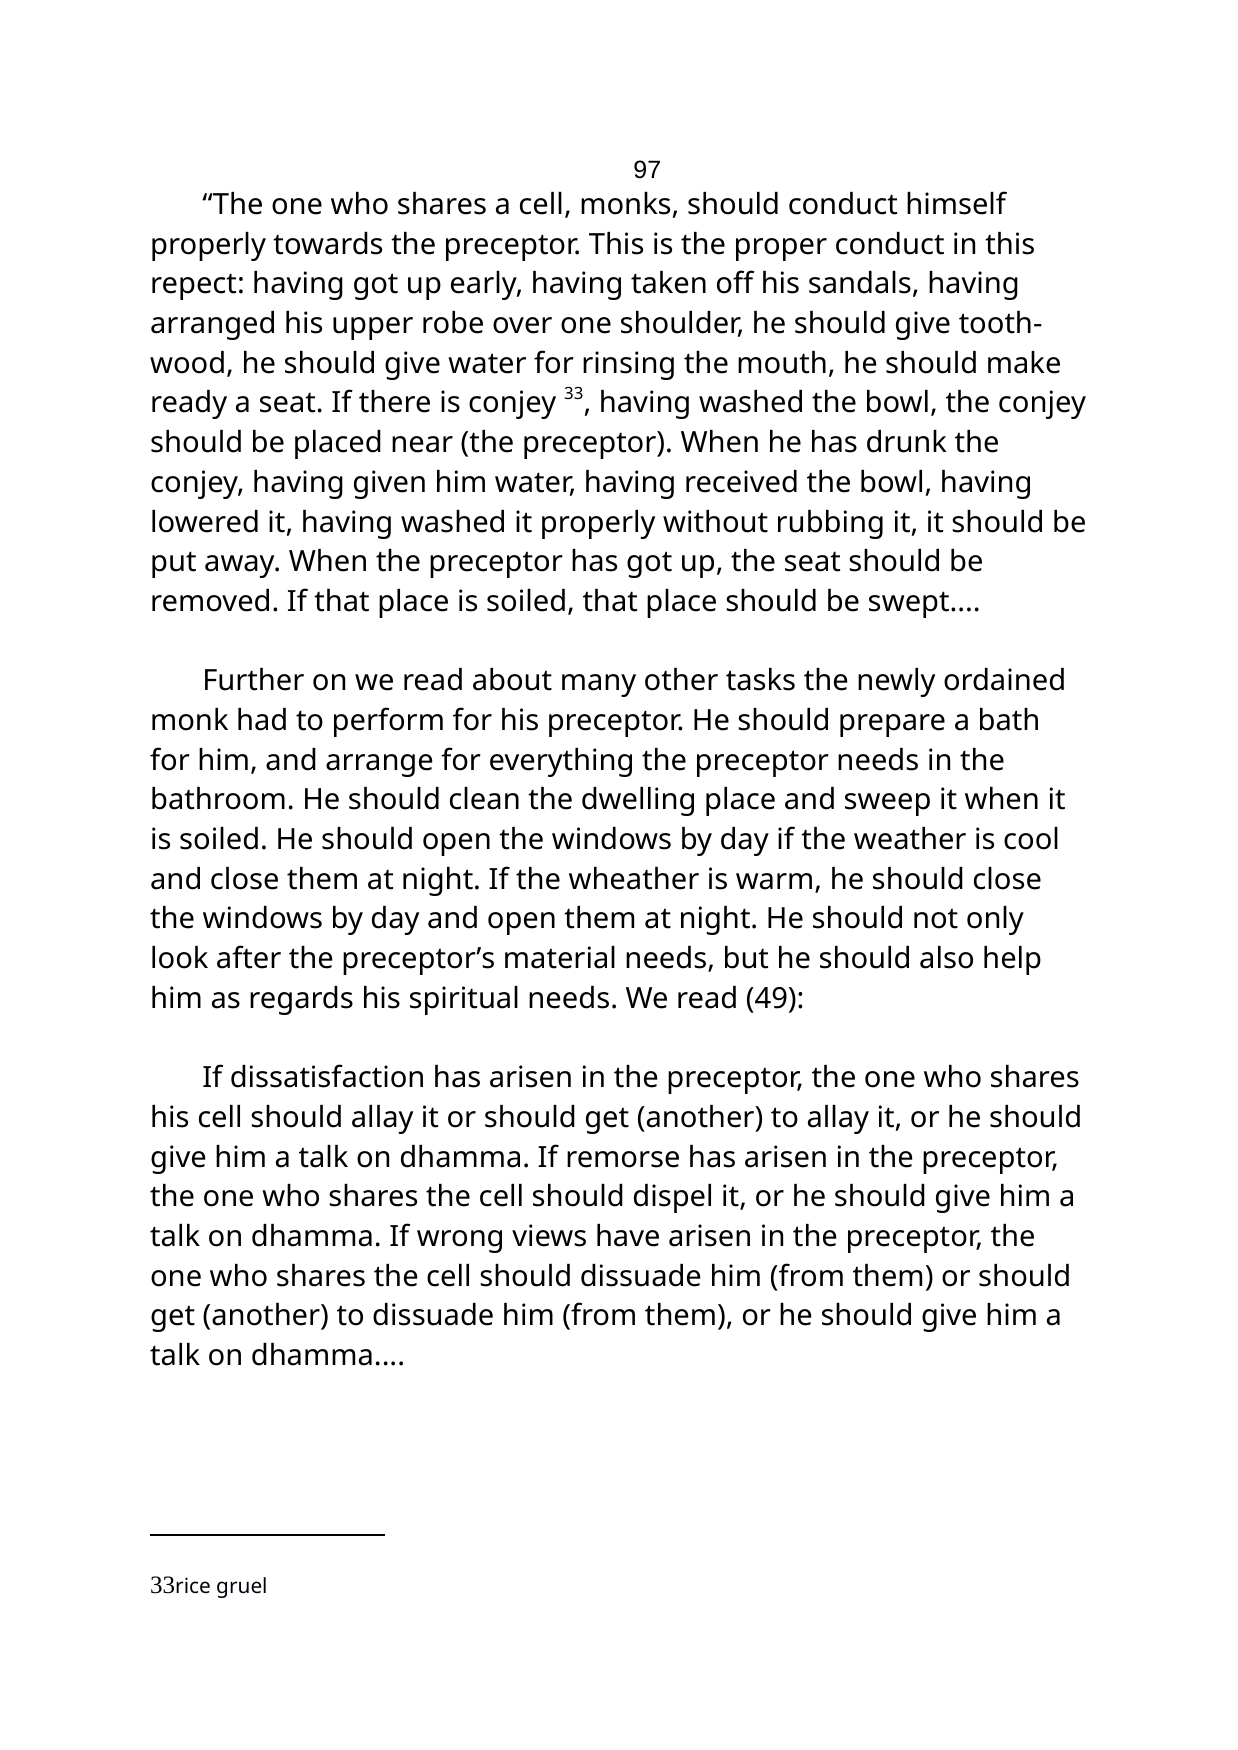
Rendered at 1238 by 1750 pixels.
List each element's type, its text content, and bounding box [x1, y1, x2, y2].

text rice gruel [150, 1571, 1087, 1600]
text “The one who shares a cell, monks, should conduct himself properly towards the preceptor. This is the proper conduct in this repect: having got up early, having taken off his sandals, having arranged his upper robe over one shoulder, he should give tooth-wood, he should give water for rinsing the mouth, he should make ready a seat. If there is conjey , having washed the bowl, the conjey should be placed near (the preceptor). When he has drunk the conjey, having given him water, having received the bowl, having lowered it, having washed it properly without rubbing it, it should be put away. When the preceptor has got up, the seat should be removed. If that place is soiled, that place should be swept.... [150, 183, 1087, 620]
text Further on we read about many other tasks the newly ordained monk had to perform for his preceptor. He should prepare a bath for him, and arrange for everything the preceptor needs in the bathroom. He should clean the dwelling place and sweep it when it is soiled. He should open the windows by day if the weather is cool and close them at night. If the wheather is warm, he should close the windows by day and open them at night. He should not only look after the preceptor’s material needs, but he should also help him as regards his spiritual needs. We read (49): [150, 659, 1087, 1017]
text If dissatisfaction has arisen in the preceptor, the one who shares his cell should allay it or should get (another) to allay it, or he should give him a talk on dhamma. If remorse has arisen in the preceptor, the one who shares the cell should dispel it, or he should give him a talk on dhamma. If wrong views have arisen in the preceptor, the one who shares the cell should dissuade him (from them) or should get (another) to dissuade him (from them), or he should give him a talk on dhamma.... [150, 1056, 1087, 1374]
